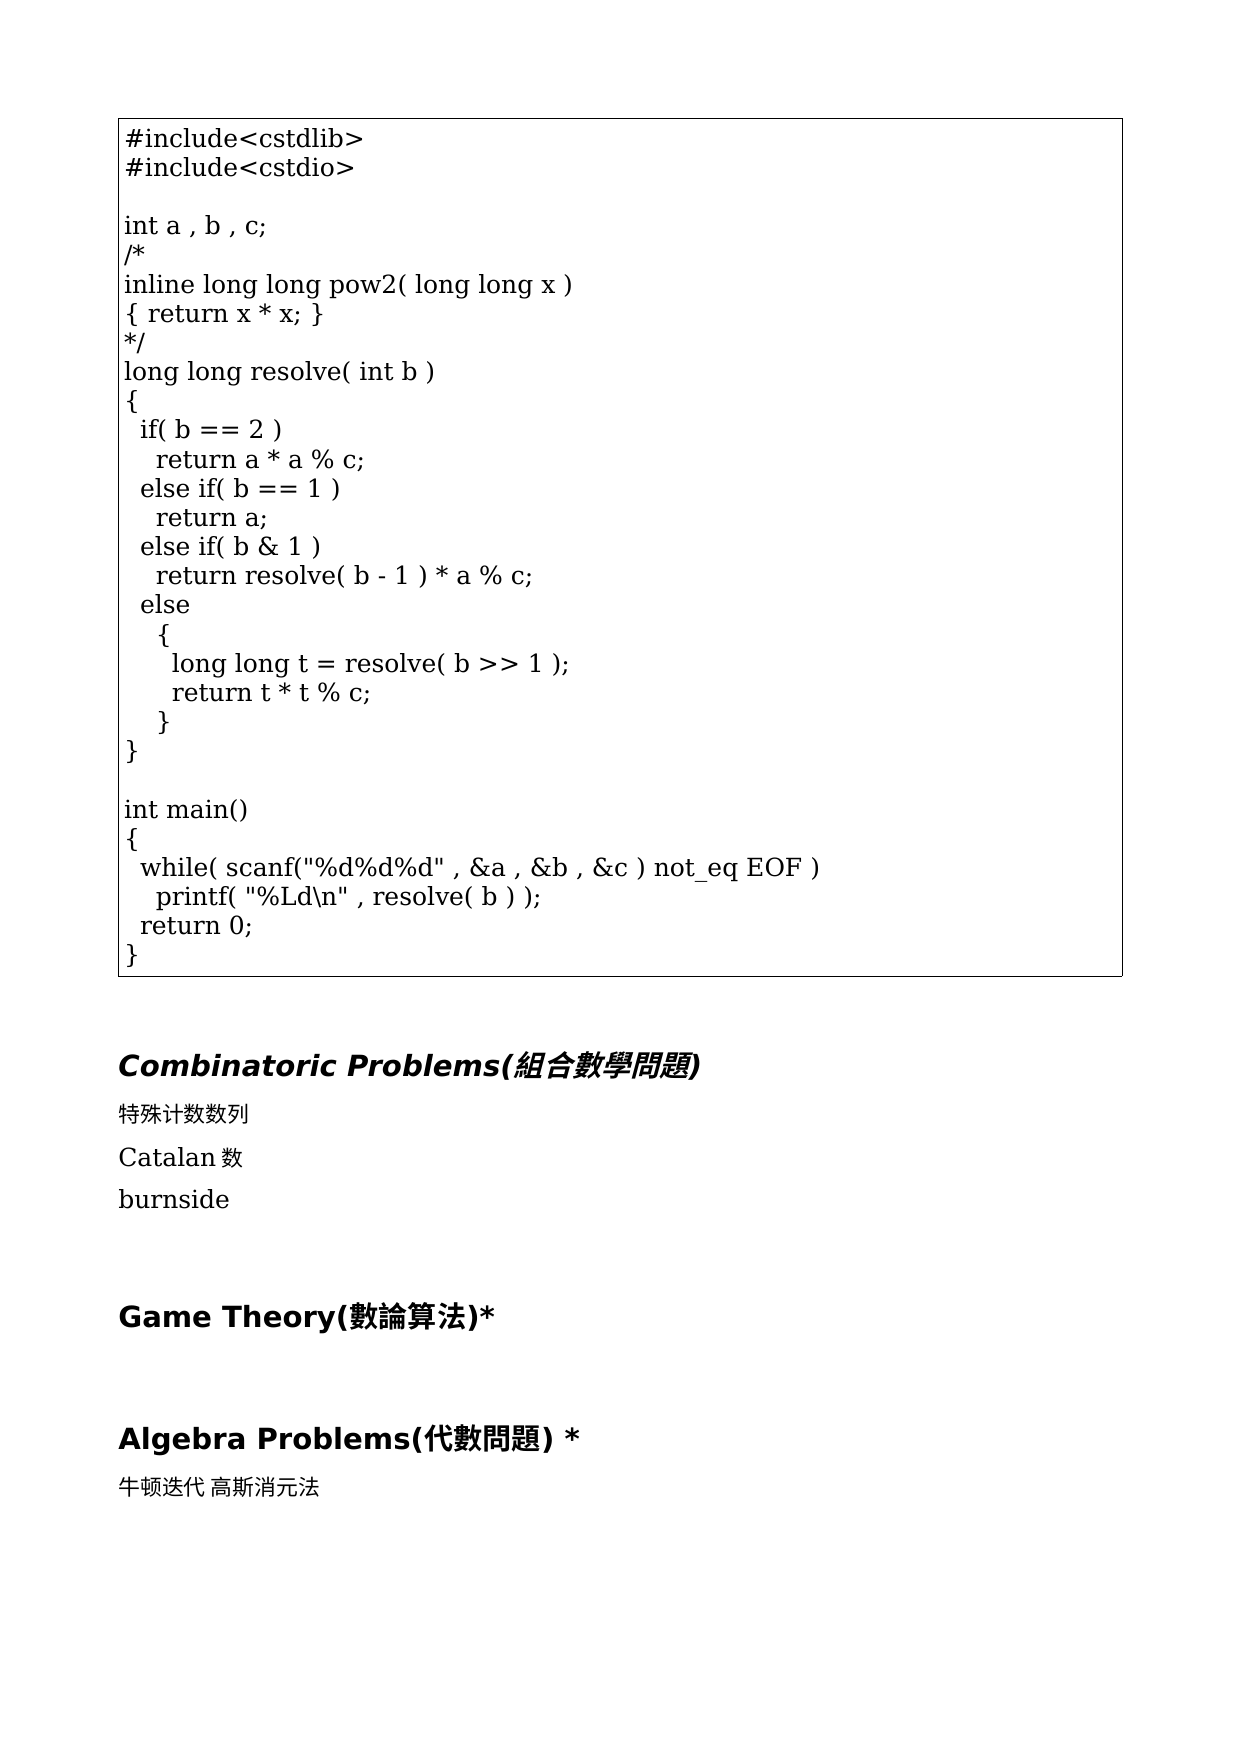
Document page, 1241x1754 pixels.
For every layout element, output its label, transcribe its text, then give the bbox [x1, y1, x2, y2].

text burnside [118, 1185, 1122, 1214]
subtitle Game Theory(數論算法)* [118, 1294, 1122, 1336]
text Catalan数 [118, 1141, 1122, 1173]
text 牛顿迭代 高斯消元法 [118, 1470, 1122, 1502]
text 特殊计数数列 [118, 1097, 1122, 1129]
table_header #include<cstdlib> #include<cstdio> int a , b , c; /* inline long long pow2( long long x ) { return x * x; } */ long long resolve( int b ) { if( b == 2 ) return a * a % c; else if( b == 1 ) return a; else if( b & 1 ) return resolve( b - 1 ) * a % c; else { long long t = resolve( b >> 1 ); return t * t % c; } } int main() { while( scanf("%d%d%d" , &a , &b , &c ) not_eq EOF ) printf( "%Ld\n" , resolve( b ) ); return 0; } [119, 119, 1122, 976]
subtitle Combinatoric Problems(組合數學問題) [118, 1042, 1122, 1084]
subtitle Algebra Problems(代數問題) * [118, 1415, 1122, 1457]
